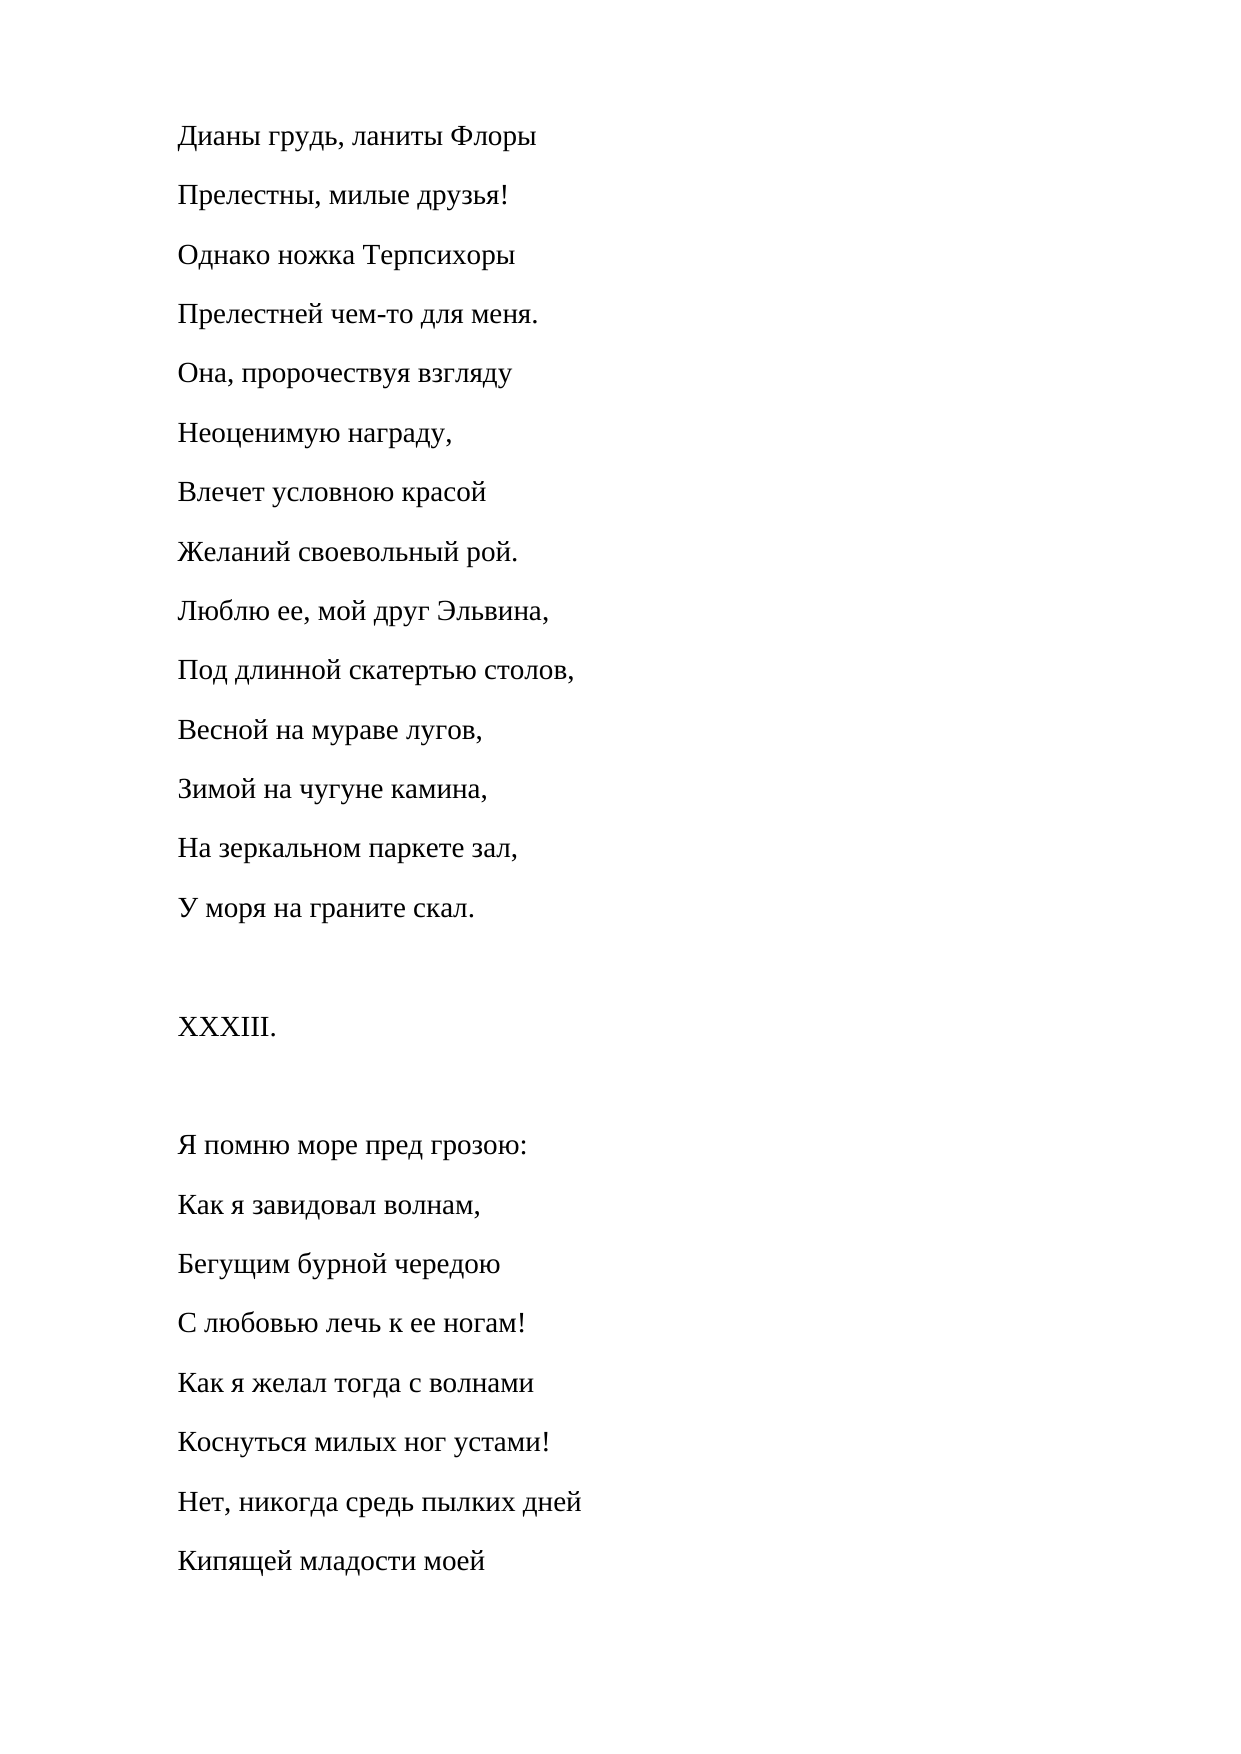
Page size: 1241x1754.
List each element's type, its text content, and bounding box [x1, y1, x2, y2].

text Люблю ее, мой друг Эльвина, [177, 593, 1152, 627]
text С любовью лечь к ее ногам! [177, 1306, 1152, 1339]
text Желаний своевольный рой. [177, 534, 1152, 567]
text Однако ножка Терпсихоры [177, 237, 1152, 270]
text Кипящей младости моей [177, 1543, 1152, 1577]
text Под длинной скатертью столов, [177, 652, 1152, 686]
text Бегущим бурной чередою [177, 1246, 1152, 1280]
text Влечет условною красой [177, 474, 1152, 508]
text Как я завидовал волнам, [177, 1187, 1152, 1220]
text На зеркальном паркете зал, [177, 831, 1152, 864]
text Зимой на чугуне камина, [177, 771, 1152, 805]
text Коснуться милых ног устами! [177, 1424, 1152, 1458]
text Она, пророчествуя взгляду [177, 356, 1152, 389]
text Весной на мураве лугов, [177, 712, 1152, 745]
text Прелестней чем-то для меня. [177, 296, 1152, 330]
text XXXIII. [177, 1009, 1152, 1042]
text Неоценимую награду, [177, 415, 1152, 448]
text Нет, никогда средь пылких дней [177, 1484, 1152, 1517]
text Как я желал тогда с волнами [177, 1365, 1152, 1398]
text Я помню море пред грозою: [177, 1127, 1152, 1161]
text Дианы грудь, ланиты Флоры [177, 118, 1152, 152]
text У моря на граните скал. [177, 890, 1152, 923]
text Прелестны, милые друзья! [177, 177, 1152, 211]
